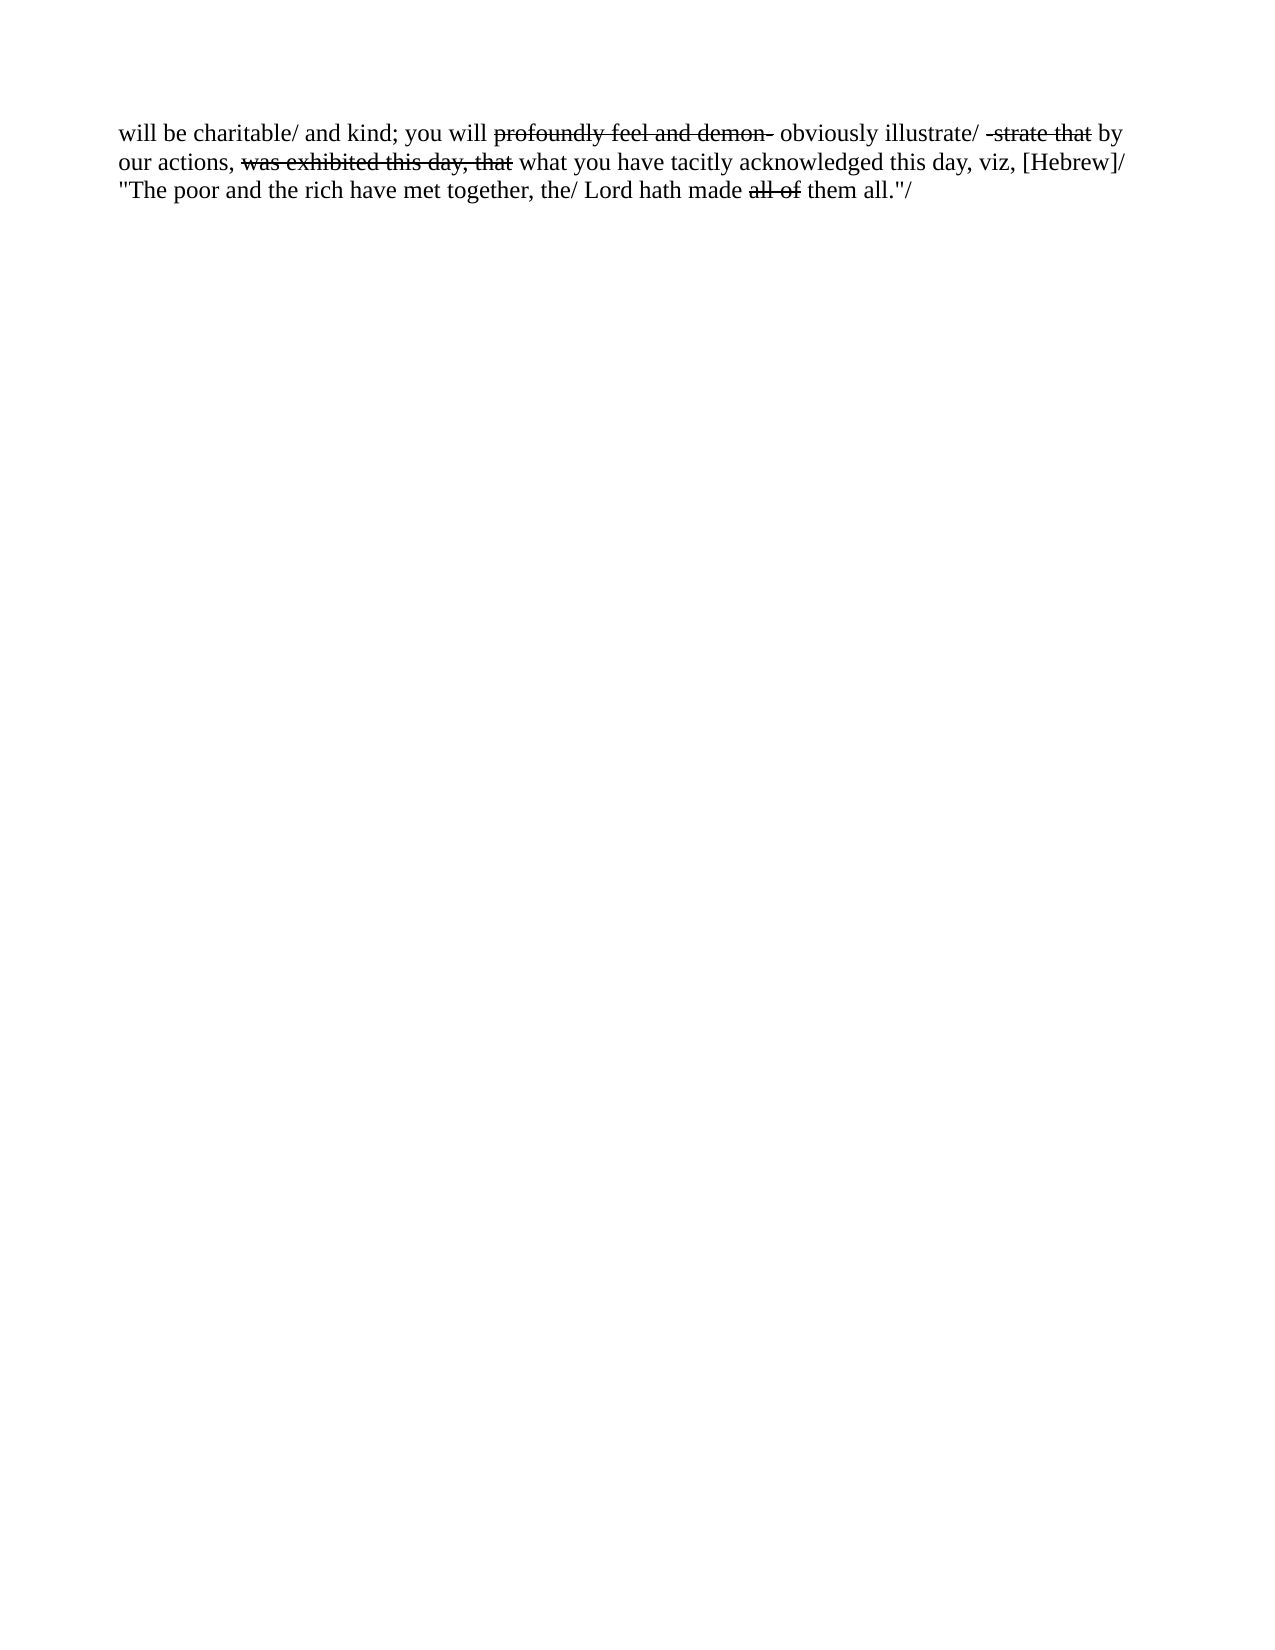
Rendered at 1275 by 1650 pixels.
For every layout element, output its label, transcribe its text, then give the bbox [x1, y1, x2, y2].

text will be charitable/ and kind; you will profoundly feel and demon- obviously illustrate/ -strate that by our actions, was exhibited this day, that what you have tacitly acknowledged this day, viz, [Hebrew]/ "The poor and the rich have met together, the/ Lord hath made all of them all."/ [118, 118, 1157, 204]
